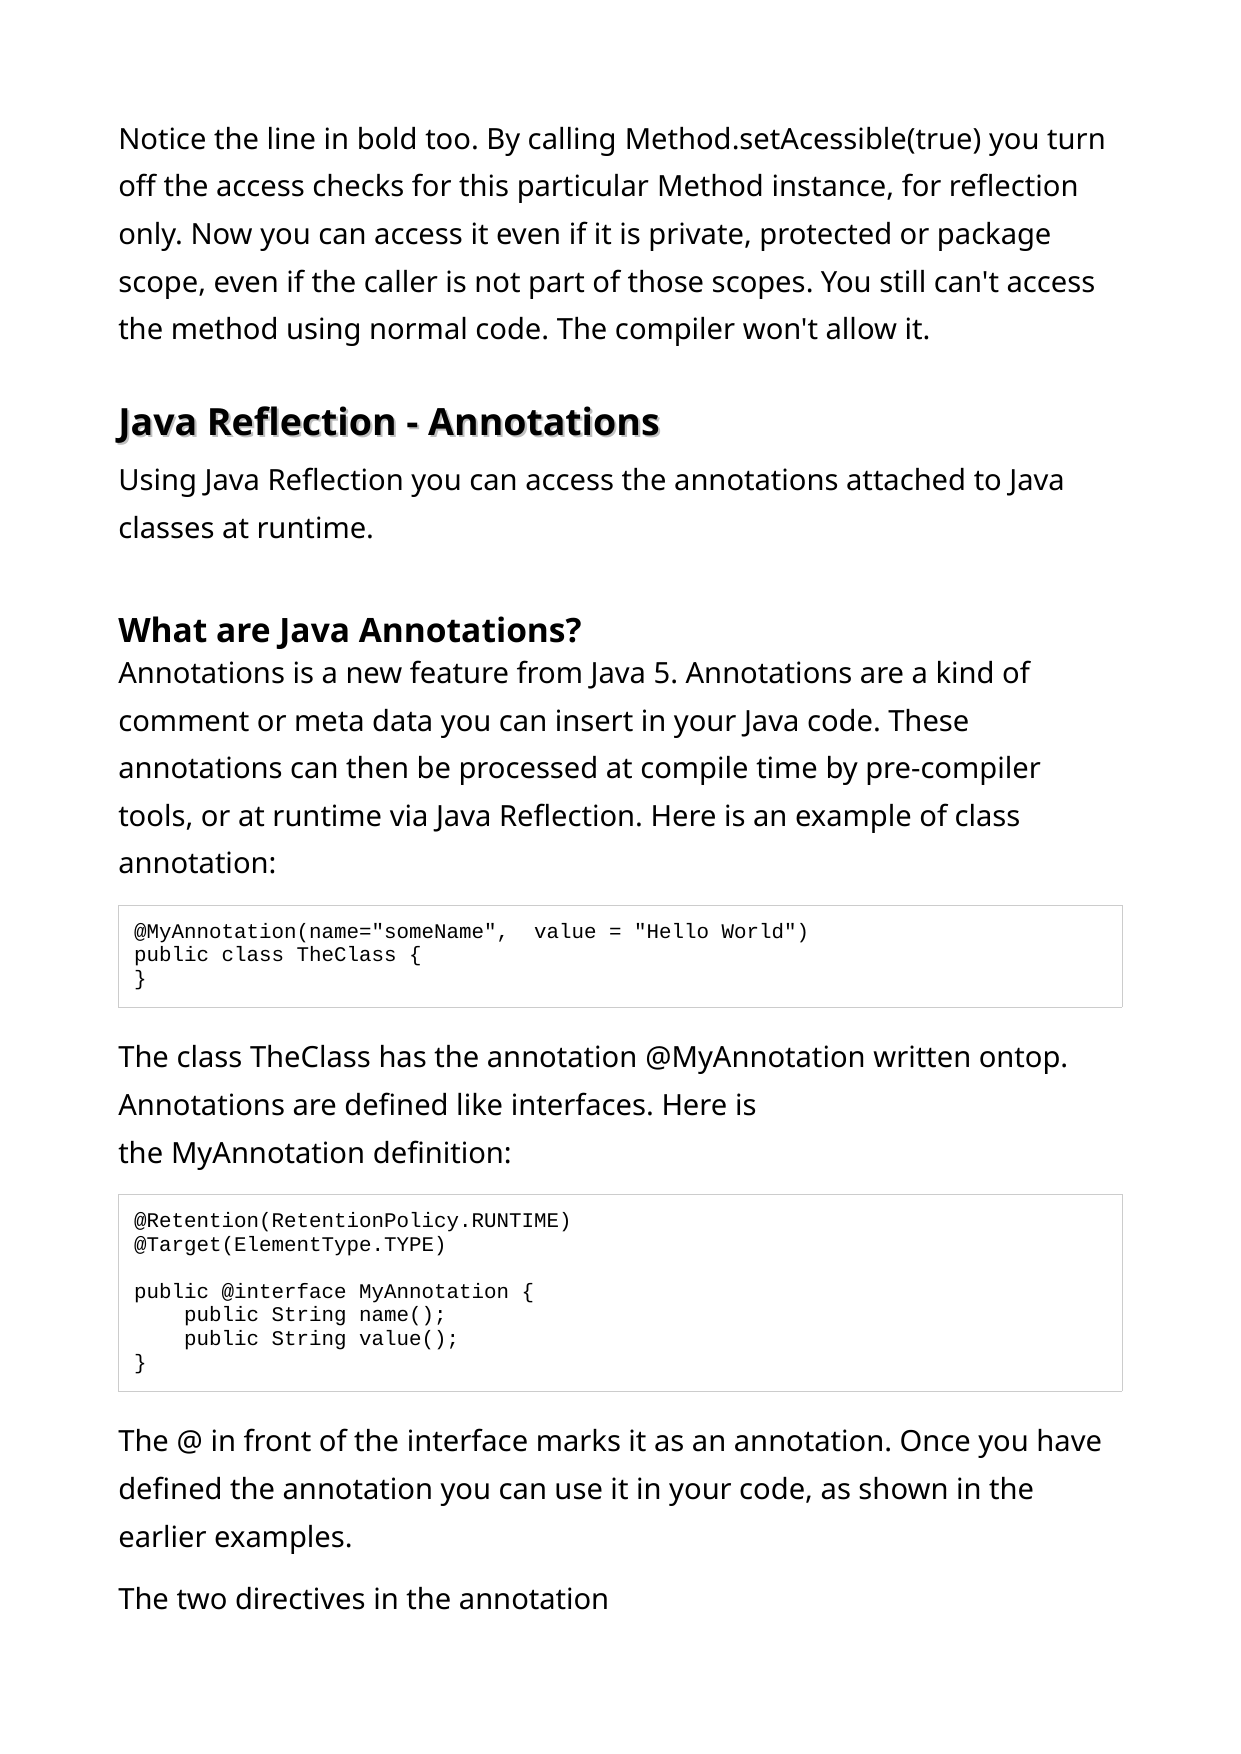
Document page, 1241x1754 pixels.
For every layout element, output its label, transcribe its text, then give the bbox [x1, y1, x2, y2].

text @Retention(RetentionPolicy.RUNTIME) [119, 1195, 1122, 1218]
text } [119, 952, 1122, 1007]
text public String value(); [119, 1312, 1122, 1336]
text @Target(ElementType.TYPE) [119, 1218, 1122, 1257]
text public String name(); [119, 1289, 1122, 1312]
text The @ in front of the interface marks it as an annotation. Once you have defined the annotation you can use it in your code, as shown in the earlier examples. [118, 1421, 1122, 1556]
text Using Java Reflection you can access the annotations attached to Java classes at runtime. [118, 459, 1122, 547]
text } [119, 1336, 1122, 1391]
subtitle Java Reflection - Annotations [118, 396, 1122, 447]
text public class TheClass { [119, 928, 1122, 952]
text Annotations is a new feature from Java 5. Annotations are a kind of comment or meta data you can insert in your Java code. These annotations can then be processed at compile time by pre-compiler tools, or at runtime via Java Reflection. Here is an example of class annotation: [118, 652, 1122, 882]
text public @interface MyAnnotation { [119, 1265, 1122, 1289]
subtitle What are Java Annotations? [118, 607, 1122, 652]
text The class TheClass has the annotation @MyAnnotation written ontop. Annotations are defined like interfaces. Here is the MyAnnotation definition: [118, 1037, 1122, 1172]
text The two directives in the annotation [118, 1578, 1122, 1618]
text Notice the line in bold too. By calling Method.setAcessible(true) you turn off the access checks for this particular Method instance, for reflection only. Now you can access it even if it is private, protected or package scope, even if the caller is not part of those scopes. You still can't access the method using normal code. The compiler won't allow it. [118, 118, 1122, 348]
text @MyAnnotation(name="someName", value = "Hello World") [119, 906, 1122, 928]
